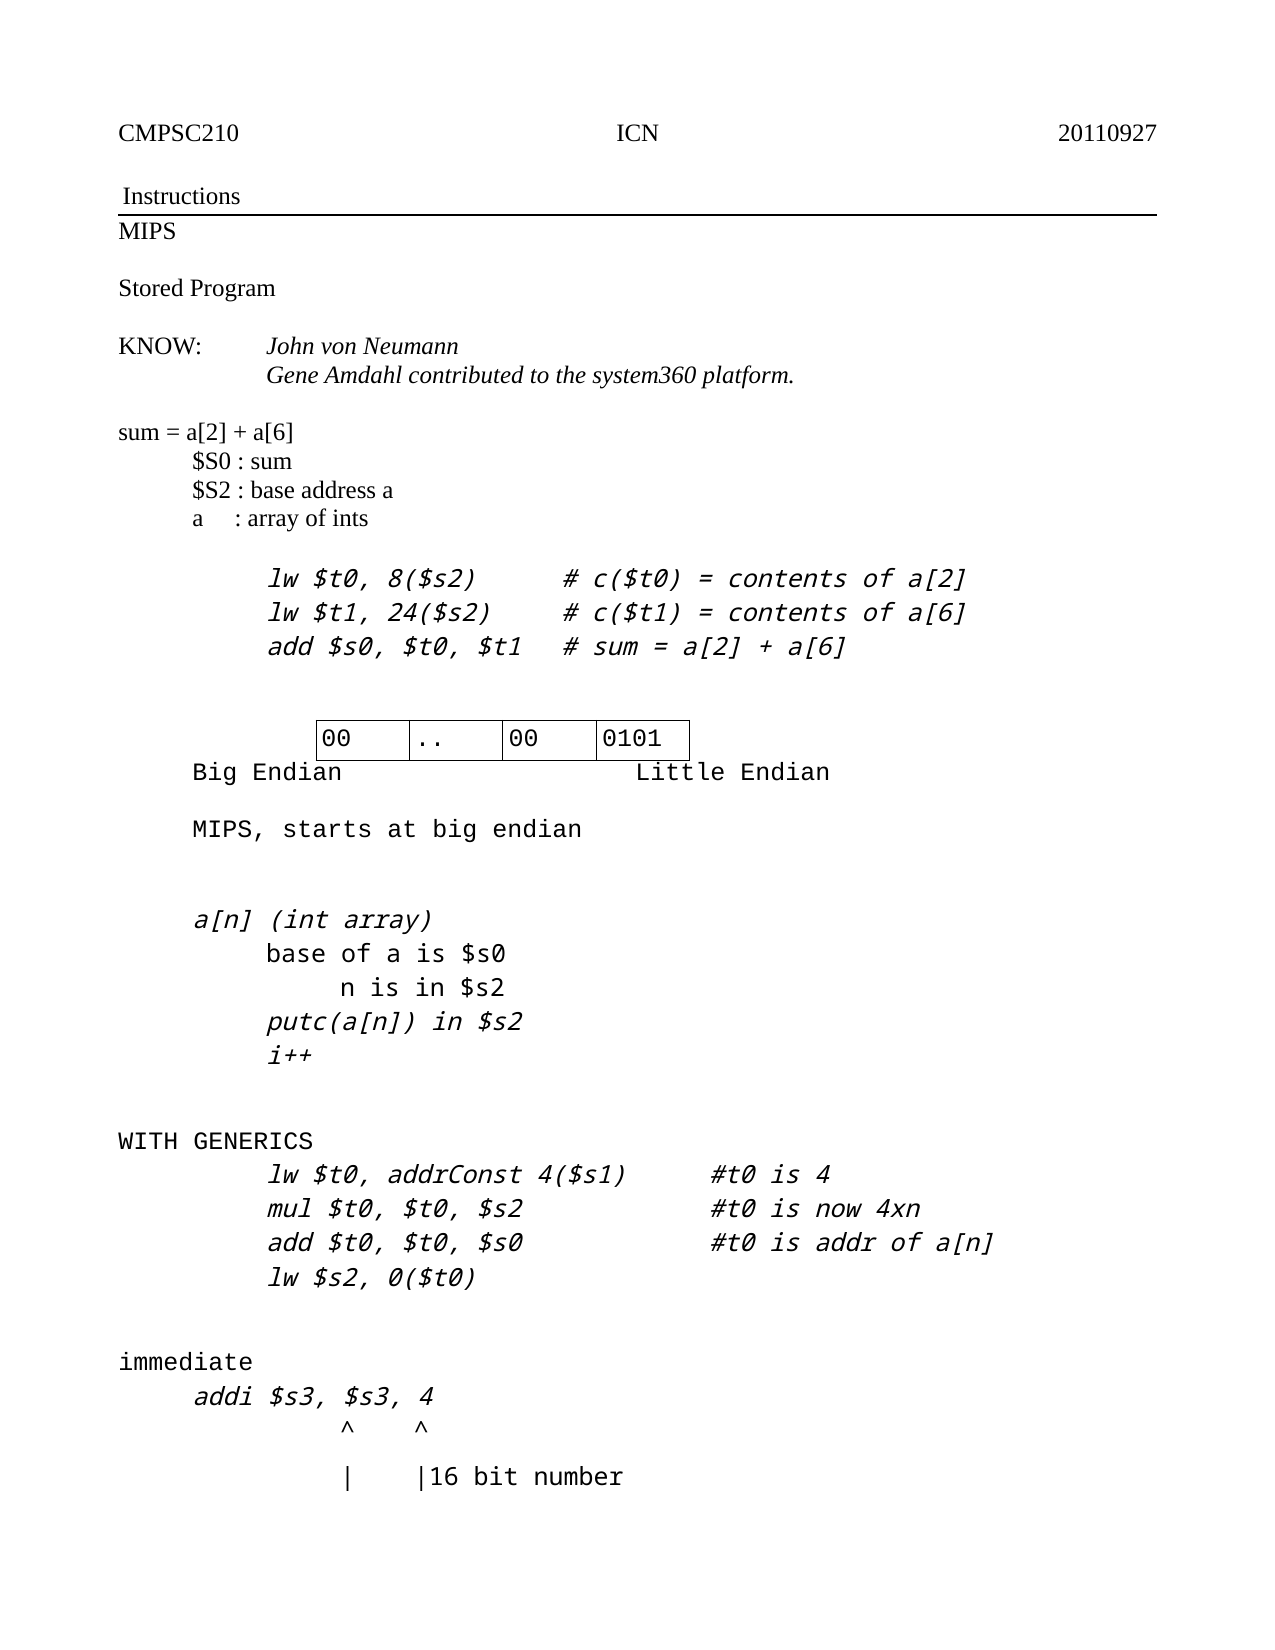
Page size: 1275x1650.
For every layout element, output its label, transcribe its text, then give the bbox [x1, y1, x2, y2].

text mul $t0, $t0, $s2 #t0 is now 4xn [118, 1191, 1157, 1225]
text putc(a[n]) in $s2 [118, 1004, 1157, 1038]
text MIPS [118, 216, 1157, 245]
text Instructions [118, 176, 1157, 214]
text a : array of ints [118, 503, 1157, 532]
text $S2 : base address a [118, 475, 1157, 503]
text sum = a[2] + a[6] [118, 417, 1157, 446]
text base of a is $s0 [118, 936, 1157, 969]
text Big Endian Little Endian [118, 760, 1157, 788]
table_header 0101 [597, 721, 689, 760]
text immediate [118, 1350, 1157, 1378]
text Stored Program [118, 273, 1157, 302]
text Gene Amdahl contributed to the system360 platform. [118, 360, 1157, 388]
text lw $s2, 0($t0) [118, 1259, 1157, 1293]
text $S0 : sum [118, 446, 1157, 475]
text n is in $s2 [118, 969, 1157, 1004]
text | |16 bit number [118, 1459, 1157, 1493]
table_header 00 [317, 721, 409, 760]
text add $s0, $t0, $t1 # sum = a[2] + a[6] [118, 629, 1157, 663]
text lw $t0, addrConst 4($s1) #t0 is 4 [118, 1157, 1157, 1191]
text i++ [118, 1038, 1157, 1072]
table_header .. [410, 721, 502, 760]
text lw $t1, 24($s2) # c($t1) = contents of a[6] [118, 595, 1157, 629]
text WITH GENERICS [118, 1128, 1157, 1157]
text add $t0, $t0, $s0 #t0 is addr of a[n] [118, 1225, 1157, 1259]
text ^ ^ [118, 1412, 1157, 1447]
text KNOW: John von Neumann [118, 331, 1157, 360]
table_header 00 [503, 721, 596, 760]
text lw $t0, 8($s2) # c($t0) = contents of a[2] [118, 561, 1157, 595]
text a[n] (int array) [118, 901, 1157, 936]
text MIPS, starts at big endian [118, 816, 1157, 845]
text addi $s3, $s3, 4 [118, 1378, 1157, 1412]
